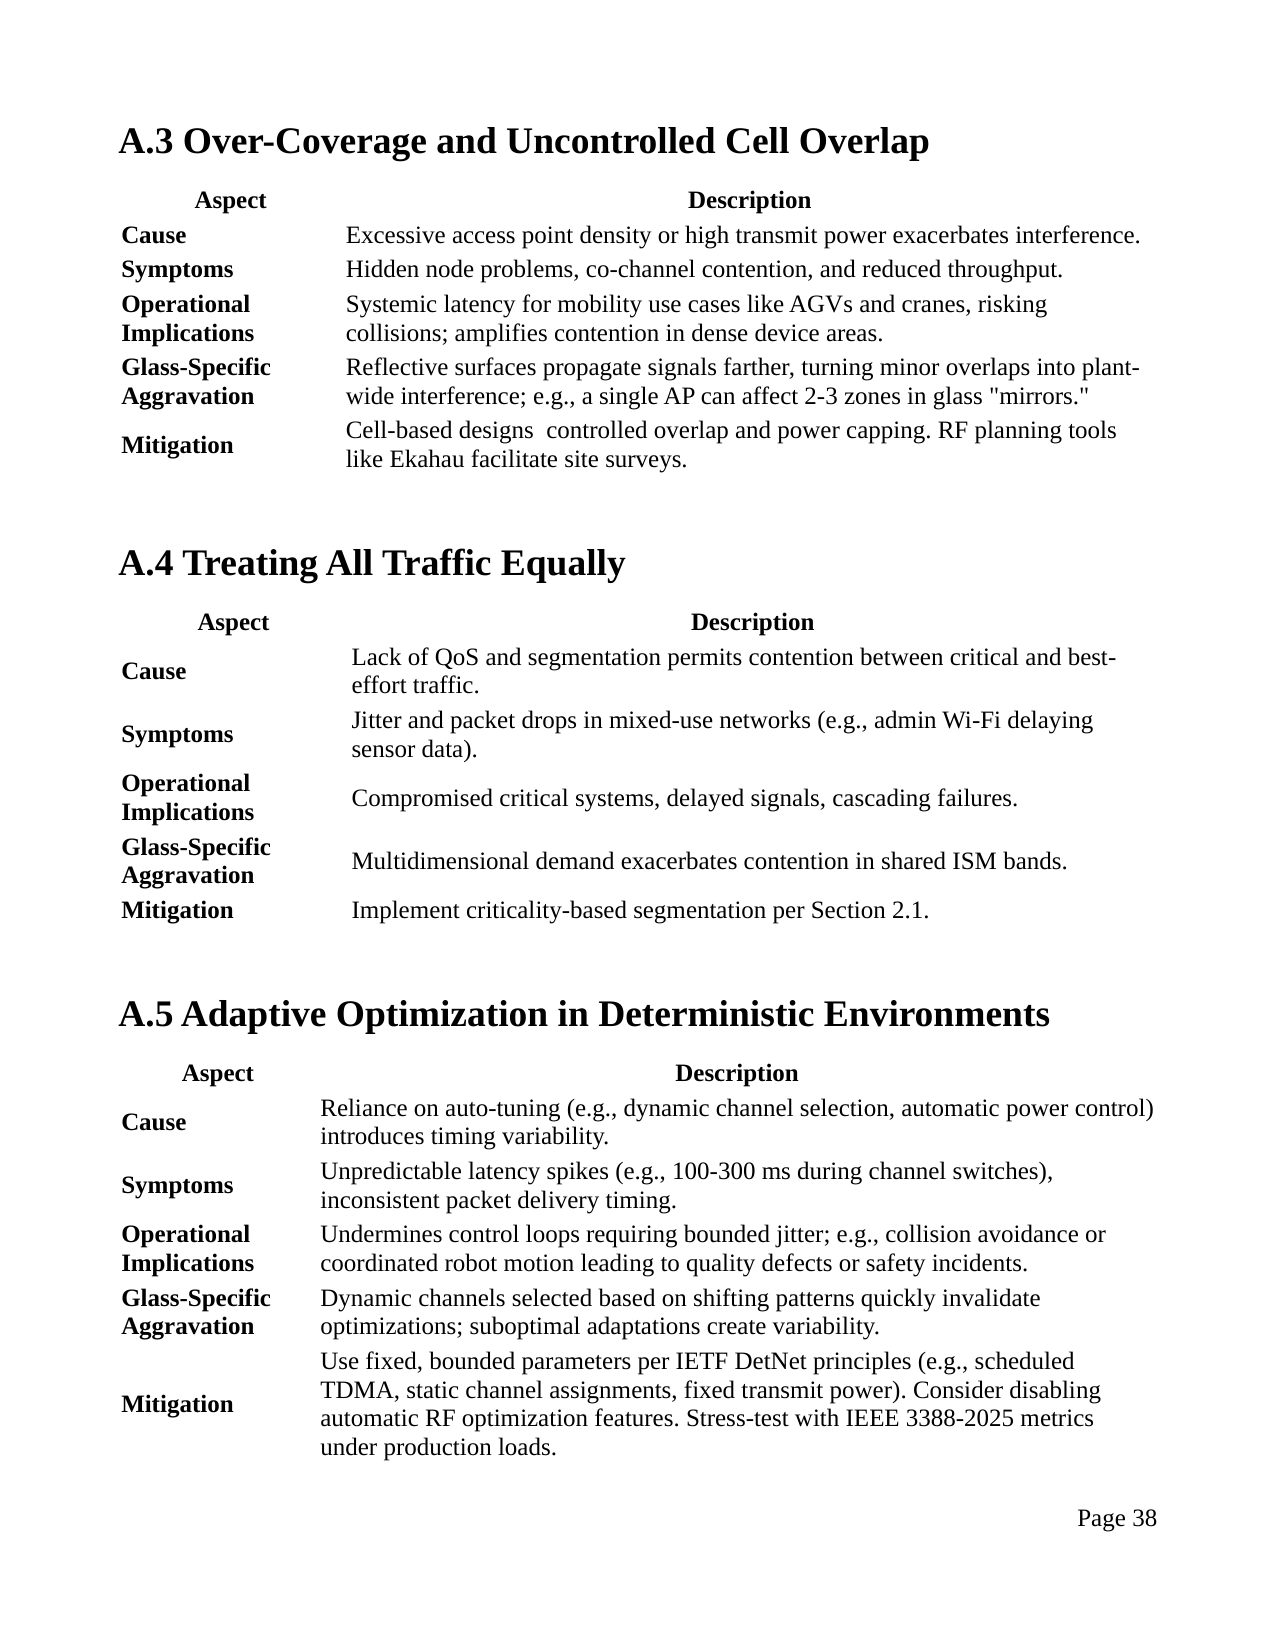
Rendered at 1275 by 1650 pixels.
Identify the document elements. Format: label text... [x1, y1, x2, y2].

table_cell Dynamic channels selected based on shifting patterns quickly invalidate optimizations; suboptimal adaptations create variability. [317, 1280, 1157, 1343]
table_cell Cell-based designs controlled overlap and power capping. RF planning tools like Ekahau facilitate site surveys. [343, 413, 1157, 476]
table_cell Operational Implications [118, 1216, 317, 1280]
table_cell Compromised critical systems, delayed signals, cascading failures. [349, 766, 1157, 829]
table_cell Reflective surfaces propagate signals farther, turning minor overlaps into plant-wide interference; e.g., a single AP can affect 2-3 zones in glass "mirrors." [343, 349, 1157, 413]
table_cell Cause [118, 639, 348, 702]
subtitle A.5 Adaptive Optimization in Deterministic Environments [118, 991, 1157, 1034]
table_header Description [343, 182, 1157, 217]
table_header Aspect [118, 604, 348, 639]
table_cell Glass-Specific Aggravation [118, 1280, 317, 1343]
table_header Aspect [118, 182, 343, 217]
table_header Aspect [118, 1055, 317, 1090]
table_cell Reliance on auto-tuning (e.g., dynamic channel selection, automatic power control) introduces timing variability. [317, 1090, 1157, 1153]
table_cell Operational Implications [118, 766, 348, 829]
table_cell Symptoms [118, 251, 343, 286]
table_cell Mitigation [118, 892, 348, 927]
table_cell Jitter and packet drops in mixed-use networks (e.g., admin Wi-Fi delaying sensor data). [349, 702, 1157, 766]
table_cell Use fixed, bounded parameters per IETF DetNet principles (e.g., scheduled TDMA, static channel assignments, fixed transmit power). Consider disabling automatic RF optimization features. Stress-test with IEEE 3388-2025 metrics under production loads. [317, 1343, 1157, 1464]
table_cell Symptoms [118, 1153, 317, 1216]
table_cell Lack of QoS and segmentation permits contention between critical and best-effort traffic. [349, 639, 1157, 702]
table_header Description [317, 1055, 1157, 1090]
table_cell Symptoms [118, 702, 348, 766]
table_cell Glass-Specific Aggravation [118, 829, 348, 892]
table_cell Multidimensional demand exacerbates contention in shared ISM bands. [349, 829, 1157, 892]
table_cell Implement criticality-based segmentation per Section 2.1. [349, 892, 1157, 927]
table_cell Cause [118, 1090, 317, 1153]
table_cell Hidden node problems, co-channel contention, and reduced throughput. [343, 251, 1157, 286]
table_cell Mitigation [118, 1343, 317, 1464]
table_cell Operational Implications [118, 286, 343, 349]
subtitle A.4 Treating All Traffic Equally [118, 540, 1157, 583]
table_cell Unpredictable latency spikes (e.g., 100-300 ms during channel switches), inconsistent packet delivery timing. [317, 1153, 1157, 1216]
table_cell Excessive access point density or high transmit power exacerbates interference. [343, 217, 1157, 251]
table_header Description [349, 604, 1157, 639]
table_cell Cause [118, 217, 343, 251]
table_cell Mitigation [118, 413, 343, 476]
table_cell Glass-Specific Aggravation [118, 349, 343, 413]
table_cell Systemic latency for mobility use cases like AGVs and cranes, risking collisions; amplifies contention in dense device areas. [343, 286, 1157, 349]
subtitle A.3 Over-Coverage and Uncontrolled Cell Overlap [118, 118, 1157, 161]
table_cell Undermines control loops requiring bounded jitter; e.g., collision avoidance or coordinated robot motion leading to quality defects or safety incidents. [317, 1216, 1157, 1280]
